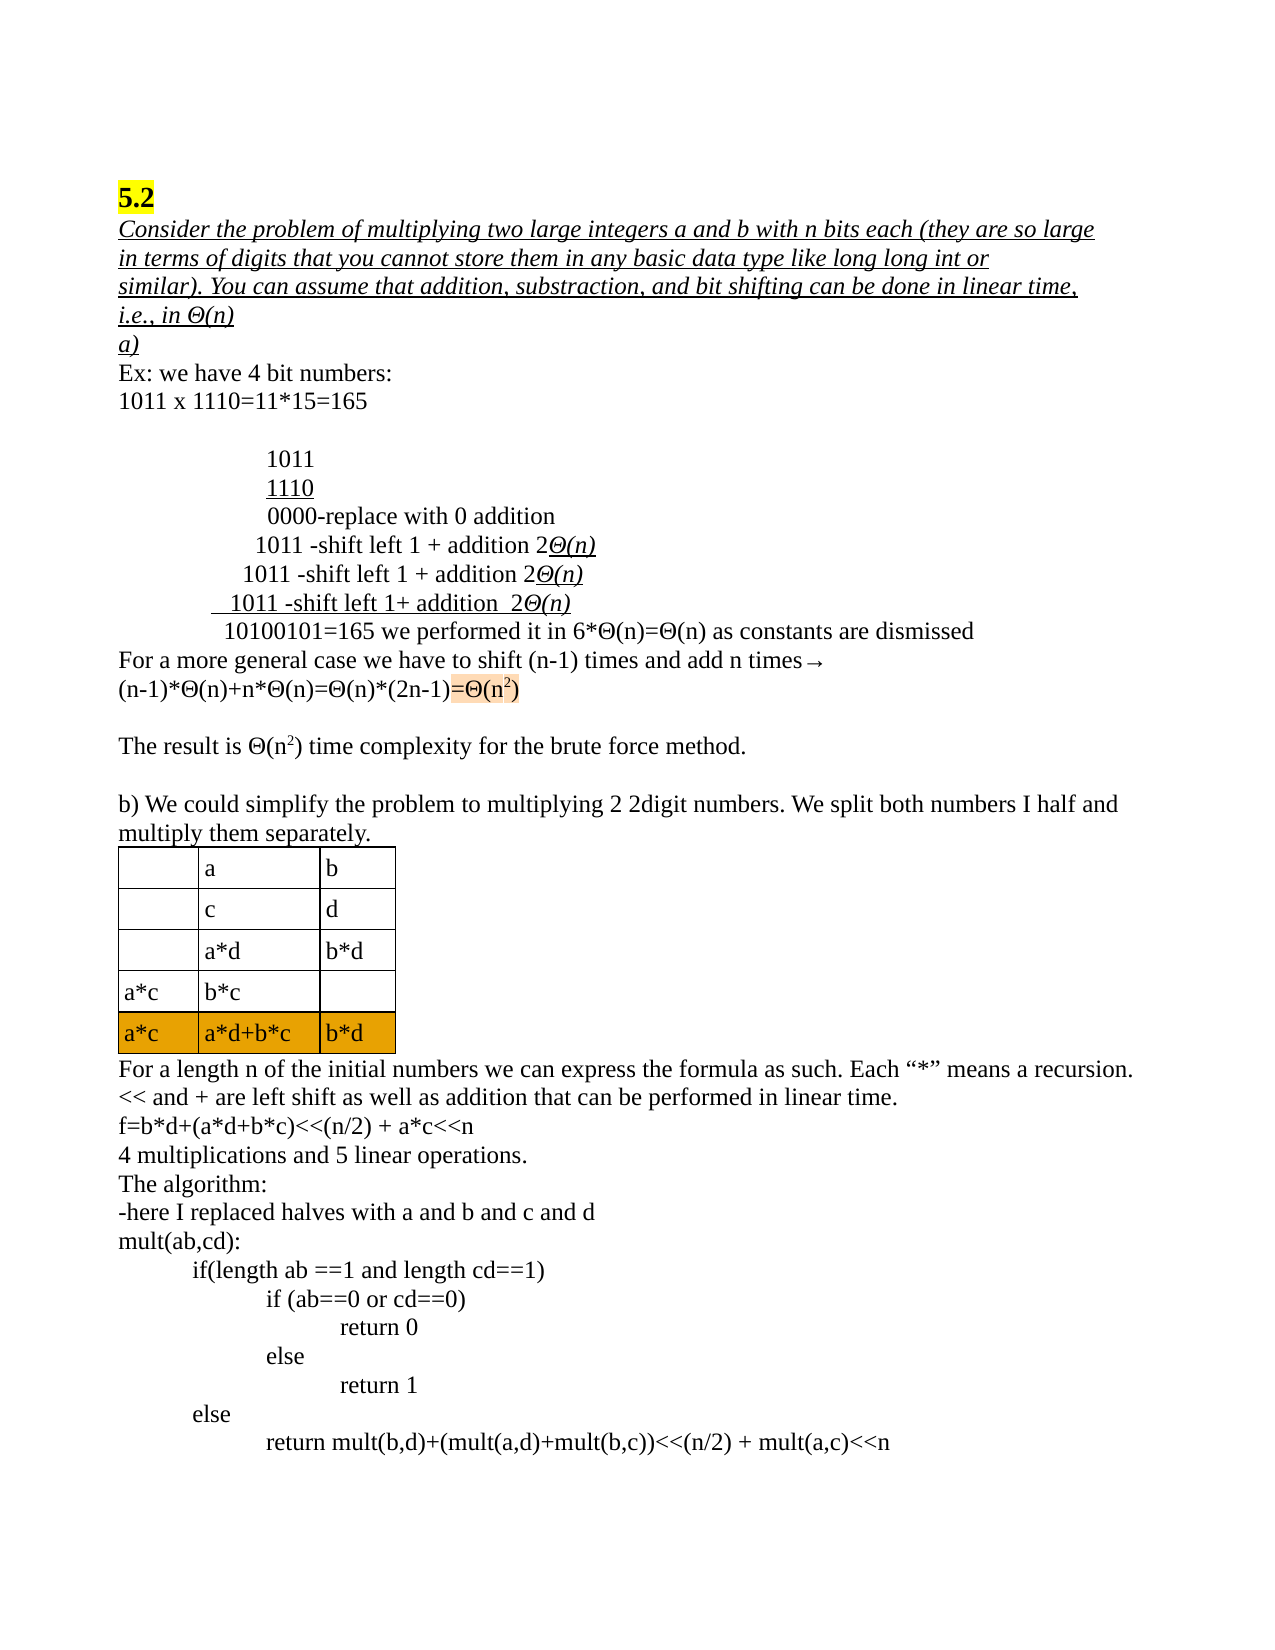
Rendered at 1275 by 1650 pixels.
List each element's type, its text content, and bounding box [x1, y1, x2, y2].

text 0000-replace with 0 addition [118, 501, 1157, 530]
text mult(ab,cd): [118, 1226, 1157, 1255]
text in terms of digits that you cannot store them in any basic data type like long long int or [118, 243, 1157, 271]
text if(length ab ==1 and length cd==1) [118, 1255, 1157, 1284]
text 5.2 [118, 180, 1157, 214]
text 10100101=165 we performed it in 6*Θ(n)=Θ(n) as constants are dismissed [118, 616, 1157, 645]
text return 0 [118, 1312, 1157, 1341]
text 1011 [118, 444, 1157, 473]
text if (ab==0 or cd==0) [118, 1284, 1157, 1312]
table_cell b*d [321, 930, 395, 970]
text -here I replaced halves with a and b and c and d [118, 1197, 1157, 1226]
text Ex: we have 4 bit numbers: [118, 358, 1157, 386]
text 1011 x 1110=11*15=165 [118, 386, 1157, 415]
text For a length n of the initial numbers we can express the formula as such. Each “*” means a recursion. << and + are left shift as well as addition that can be performed in linear time. [118, 1054, 1157, 1111]
text else [118, 1399, 1157, 1427]
table_cell c [199, 889, 319, 929]
text i.e., in Θ(n) [118, 300, 1157, 329]
table_cell a*d [199, 930, 319, 970]
text 1110 [118, 473, 1157, 501]
text For a more general case we have to shift (n-1) times and add n times→ [118, 645, 1157, 674]
text The algorithm: [118, 1169, 1157, 1197]
text Consider the problem of multiplying two large integers a and b with n bits each (they are so large [118, 214, 1157, 243]
text (n-1)*Θ(n)+n*Θ(n)=Θ(n)*(2n-1)=Θ(n2) [118, 674, 1157, 703]
table_cell [321, 971, 395, 1011]
text 1011 -shift left 1+ addition 2Θ(n) [118, 588, 1157, 616]
text f=b*d+(a*d+b*c)<<(n/2) + a*c<<n [118, 1111, 1157, 1140]
text else [118, 1341, 1157, 1370]
text return 1 [118, 1370, 1157, 1399]
text The result is Θ(n2) time complexity for the brute force method. [118, 731, 1157, 760]
text 4 multiplications and 5 linear operations. [118, 1140, 1157, 1169]
text 1011 -shift left 1 + addition 2Θ(n) [118, 530, 1157, 559]
table_cell [119, 930, 198, 970]
text similar). You can assume that addition, substraction, and bit shifting can be done in linear time, [118, 271, 1157, 300]
text a) [118, 329, 1157, 358]
table_cell [119, 889, 198, 929]
table_header a [199, 848, 319, 888]
text b) We could simplify the problem to multiplying 2 2digit numbers. We split both numbers I half and multiply them separately. [118, 789, 1157, 846]
table_cell a*c [119, 971, 198, 1011]
table_cell a*d+b*c [199, 1013, 319, 1053]
table_cell b*c [199, 971, 319, 1011]
table_cell a*c [119, 1013, 198, 1053]
text 1011 -shift left 1 + addition 2Θ(n) [118, 559, 1157, 588]
table_cell b*d [321, 1013, 395, 1053]
table_cell d [321, 889, 395, 929]
table_header b [321, 848, 395, 888]
text return mult(b,d)+(mult(a,d)+mult(b,c))<<(n/2) + mult(a,c)<<n [118, 1427, 1157, 1456]
table_header [119, 848, 198, 888]
